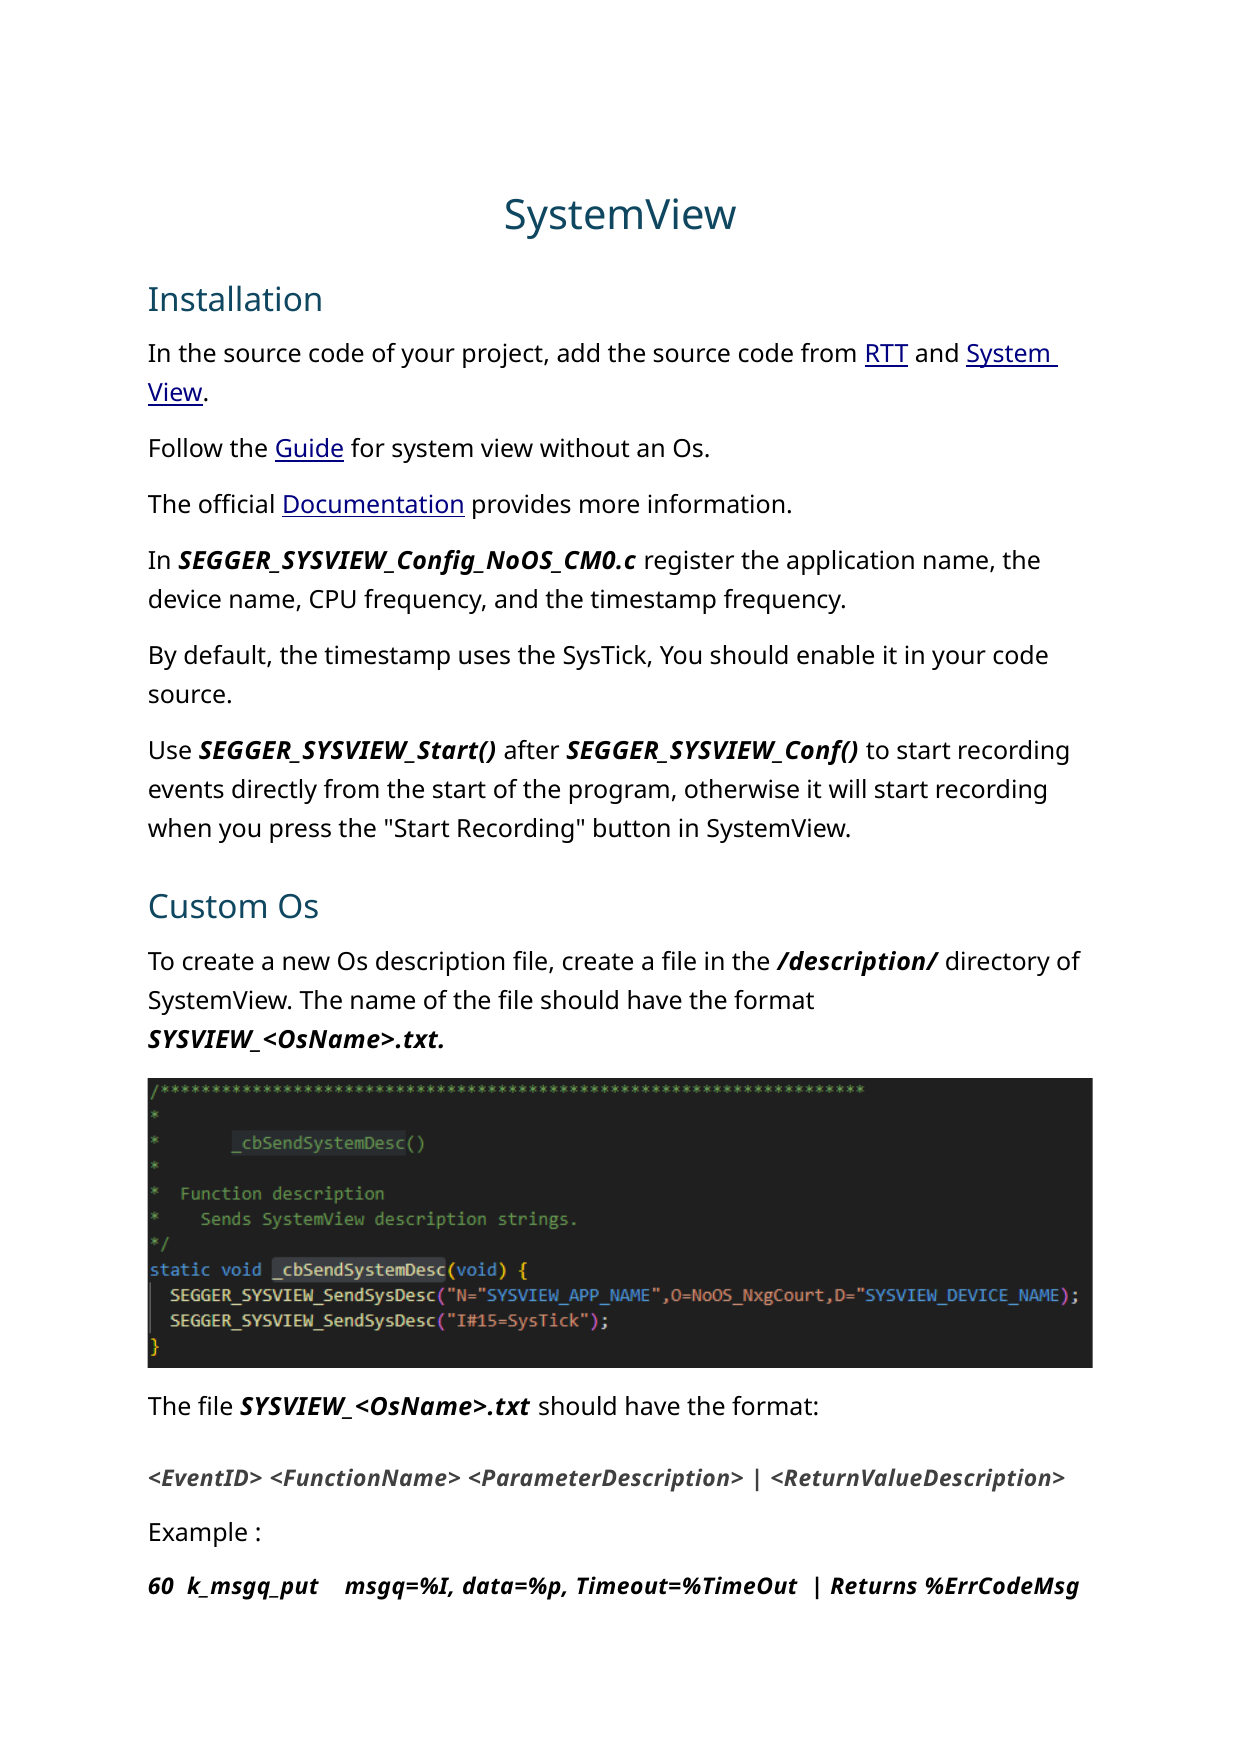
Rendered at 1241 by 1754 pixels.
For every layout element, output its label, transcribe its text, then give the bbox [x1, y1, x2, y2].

text The official Documentation provides more information. [148, 487, 1093, 521]
text In the source code of your project, add the source code from RTT and System View. [148, 336, 1093, 409]
subtitle SystemView [148, 185, 1093, 242]
text Use SEGGER_SYSVIEW_Start() after SEGGER_SYSVIEW_Conf() to start recording events directly from the start of the program, otherwise it will start recording when you press the "Start Recording" button in SystemView. [148, 732, 1093, 845]
text 60 k_msgq_put msgq=%I, data=%p, Timeout=%TimeOut | Returns %ErrCodeMsg [148, 1570, 1093, 1601]
text <EventID> <FunctionName> <ParameterDescription> | <ReturnValueDescription> [148, 1462, 1093, 1493]
subtitle Custom Os [148, 883, 1093, 929]
text Example : [148, 1514, 1093, 1548]
text In SEGGER_SYSVIEW_Config_NoOS_CM0.c register the application name, the device name, CPU frequency, and the timestamp frequency. [148, 542, 1093, 616]
text Follow the Guide for system view without an Os. [148, 431, 1093, 465]
text By default, the timestamp uses the SysTick, You should enable it in your code source. [148, 637, 1093, 711]
text To create a new Os description file, create a file in the /description/ directory of SystemView. The name of the file should have the format SYSVIEW_<OsName>.txt. [148, 944, 1093, 1056]
text The file SYSVIEW_<OsName>.txt should have the format: [148, 1389, 1093, 1423]
subtitle Installation [148, 275, 1093, 321]
